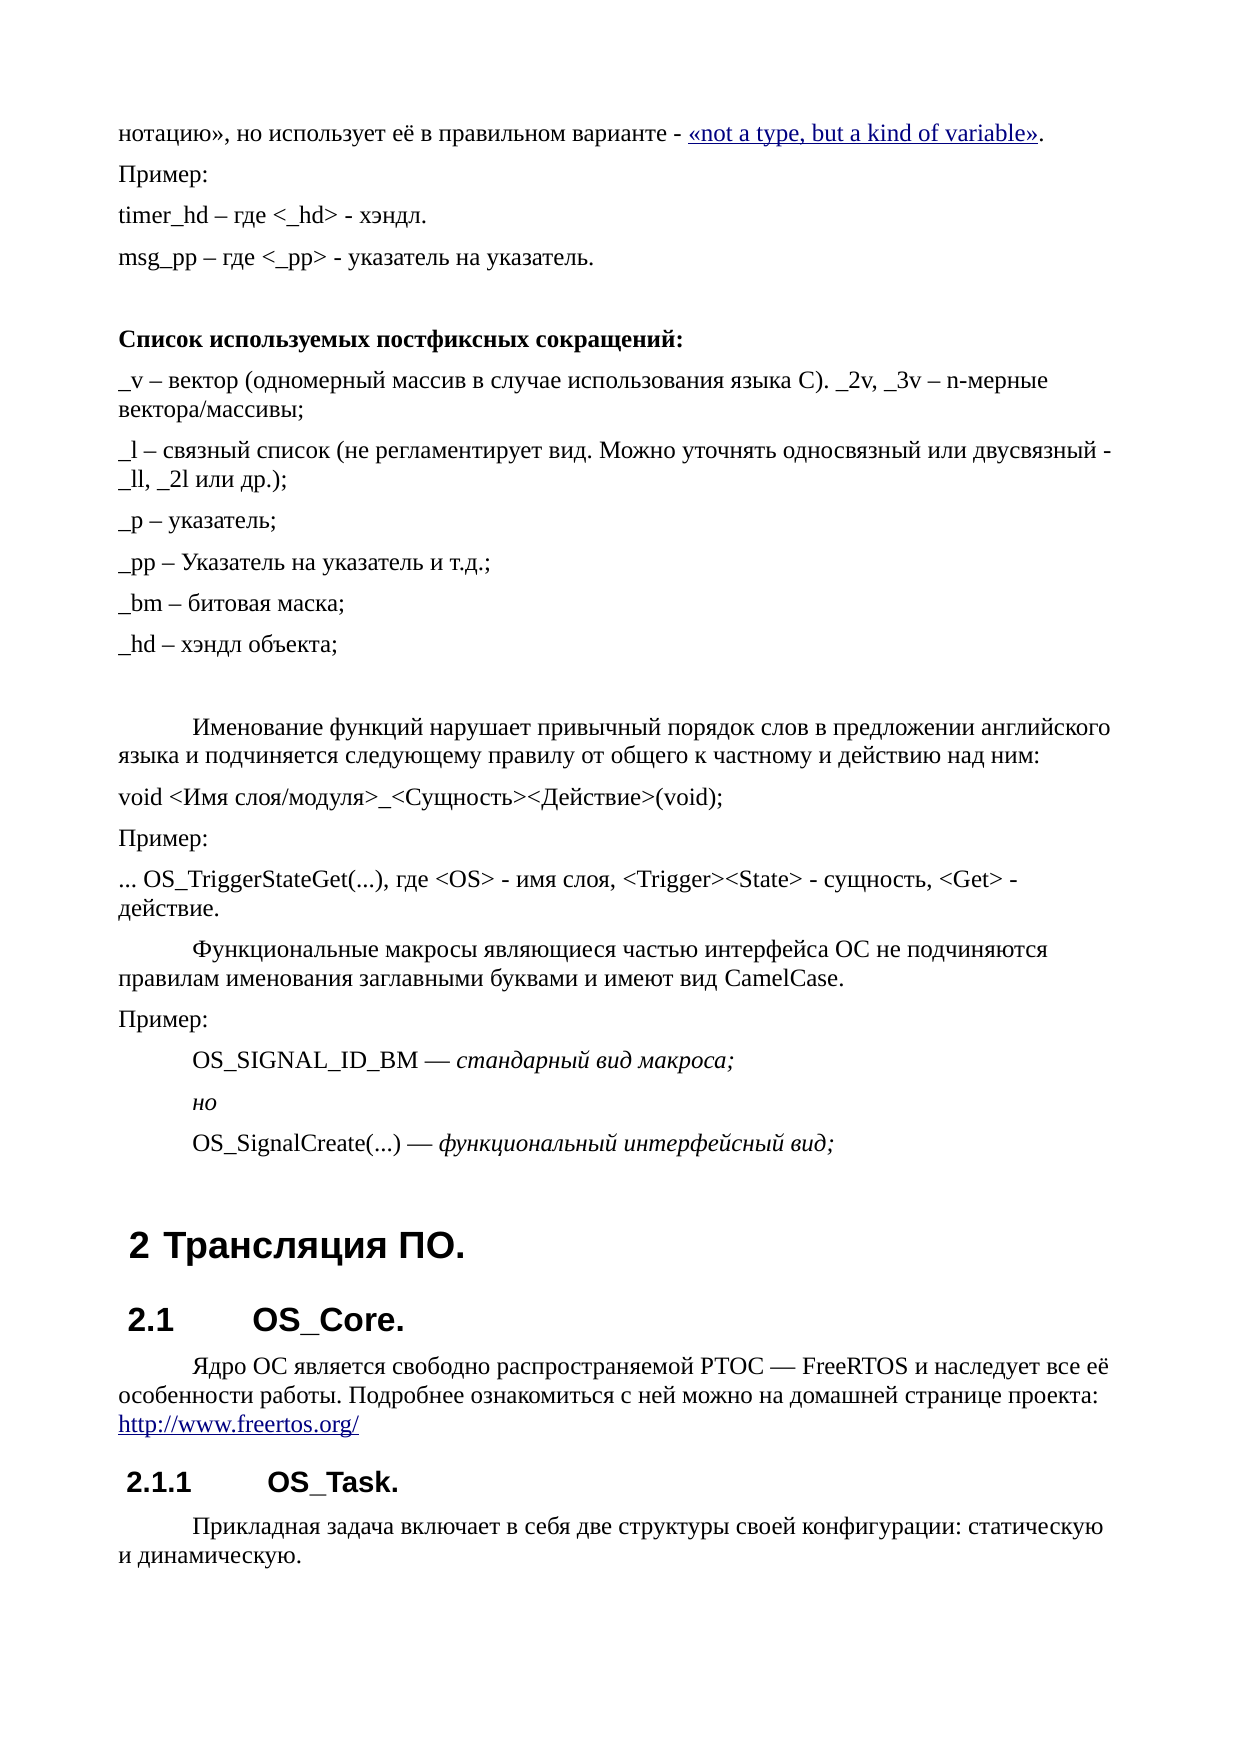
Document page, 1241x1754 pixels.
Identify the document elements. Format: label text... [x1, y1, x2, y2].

text нотацию», но использует её в правильном варианте - «not a type, but a kind of variable». [118, 118, 1122, 147]
text OS_SignalCreate(...) — функциональный интерфейсный вид; [118, 1128, 1122, 1157]
text Функциональные макросы являющиеся частью интерфейса ОС не подчиняются правилам именования заглавными буквами и имеют вид CamelCase. [118, 934, 1122, 992]
subtitle Трансляция ПО. [118, 1223, 1122, 1267]
text _l – связный список (не регламентирует вид. Можно уточнять односвязный или двусвязный - _ll, _2l или др.); [118, 436, 1122, 493]
text OS_SIGNAL_ID_BM — стандарный вид макроса; [118, 1046, 1122, 1074]
text Именование функций нарушает привычный порядок слов в предложении английского языка и подчиняется следующему правилу от общего к частному и действию над ним: [118, 712, 1122, 769]
text Прикладная задача включает в себя две структуры своей конфигурации: статическую и динамическую. [118, 1511, 1122, 1568]
text Пример: [118, 159, 1122, 188]
text ... OS_TriggerStateGet(...), где <OS> - имя слоя, <Trigger><State> - сущность, <Get> - действие. [118, 864, 1122, 922]
subtitle OS_Task. [118, 1465, 1122, 1498]
text _bm – битовая маска; [118, 588, 1122, 617]
subtitle OS_Core. [118, 1300, 1122, 1339]
text _hd – хэндл объекта; [118, 629, 1122, 658]
text Пример: [118, 1004, 1122, 1033]
text _pp – Указатель на указатель и т.д.; [118, 547, 1122, 576]
text _v – вектор (одномерный массив в случае использования языка C). _2v, _3v – n-мерные вектора/массивы; [118, 366, 1122, 423]
text timer_hd – где <_hd> - хэндл. [118, 201, 1122, 229]
text void <Имя слоя/модуля>_<Сущность><Действие>(void); [118, 782, 1122, 811]
text msg_pp – где <_pp> - указатель на указатель. [118, 242, 1122, 271]
text Список используемых постфиксных сокращений: [118, 324, 1122, 353]
text но [118, 1087, 1122, 1116]
text _p – указатель; [118, 506, 1122, 534]
text Ядро ОС является свободно распространяемой РТОС — FreeRTOS и наследует все её особенности работы. Подробнее ознакомиться с ней можно на домашней странице проекта: http://www.freertos.org/ [118, 1351, 1122, 1438]
text Пример: [118, 823, 1122, 852]
